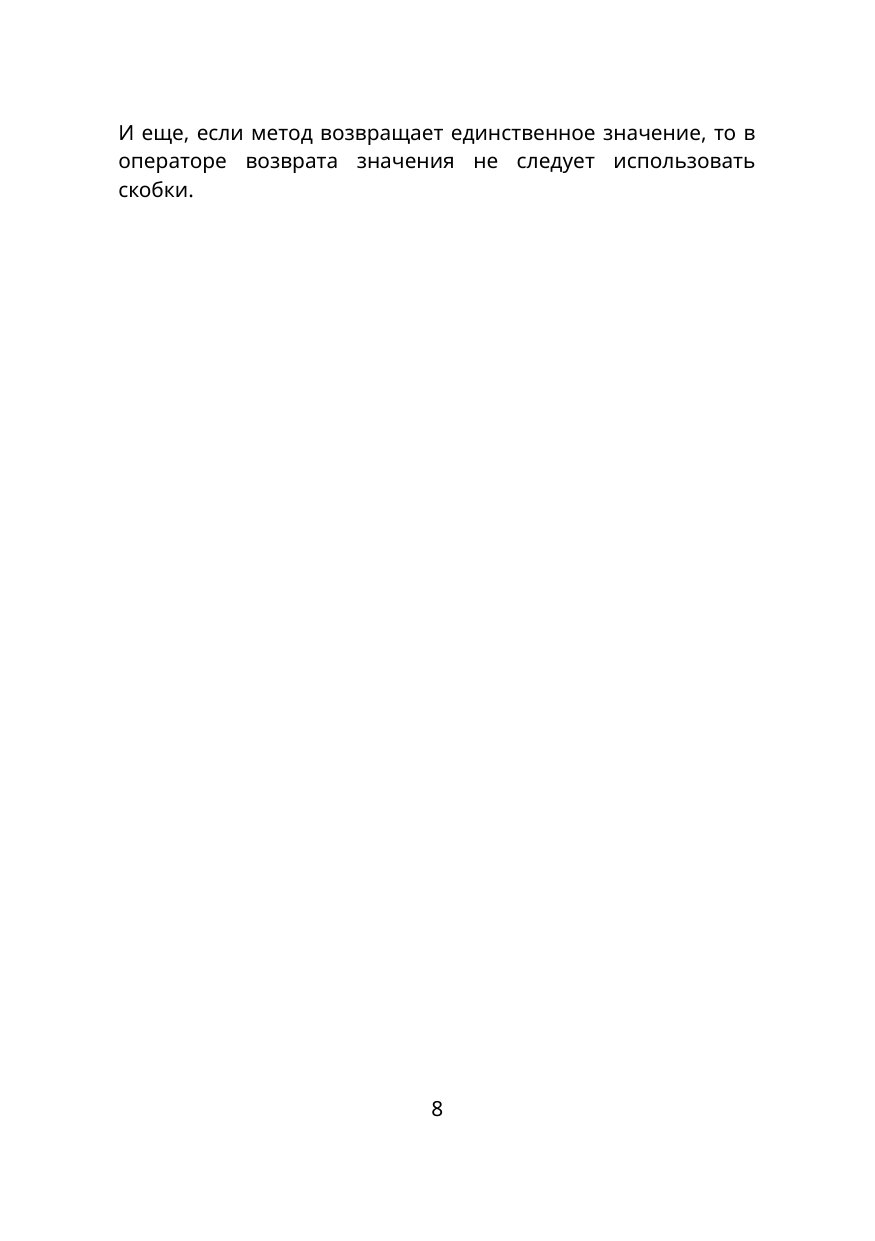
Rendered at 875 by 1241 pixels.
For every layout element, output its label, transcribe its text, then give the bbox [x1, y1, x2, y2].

text И еще, если метод возвращает единственное значение, то в операторе возврата значения не следует использовать скобки. [118, 118, 756, 203]
